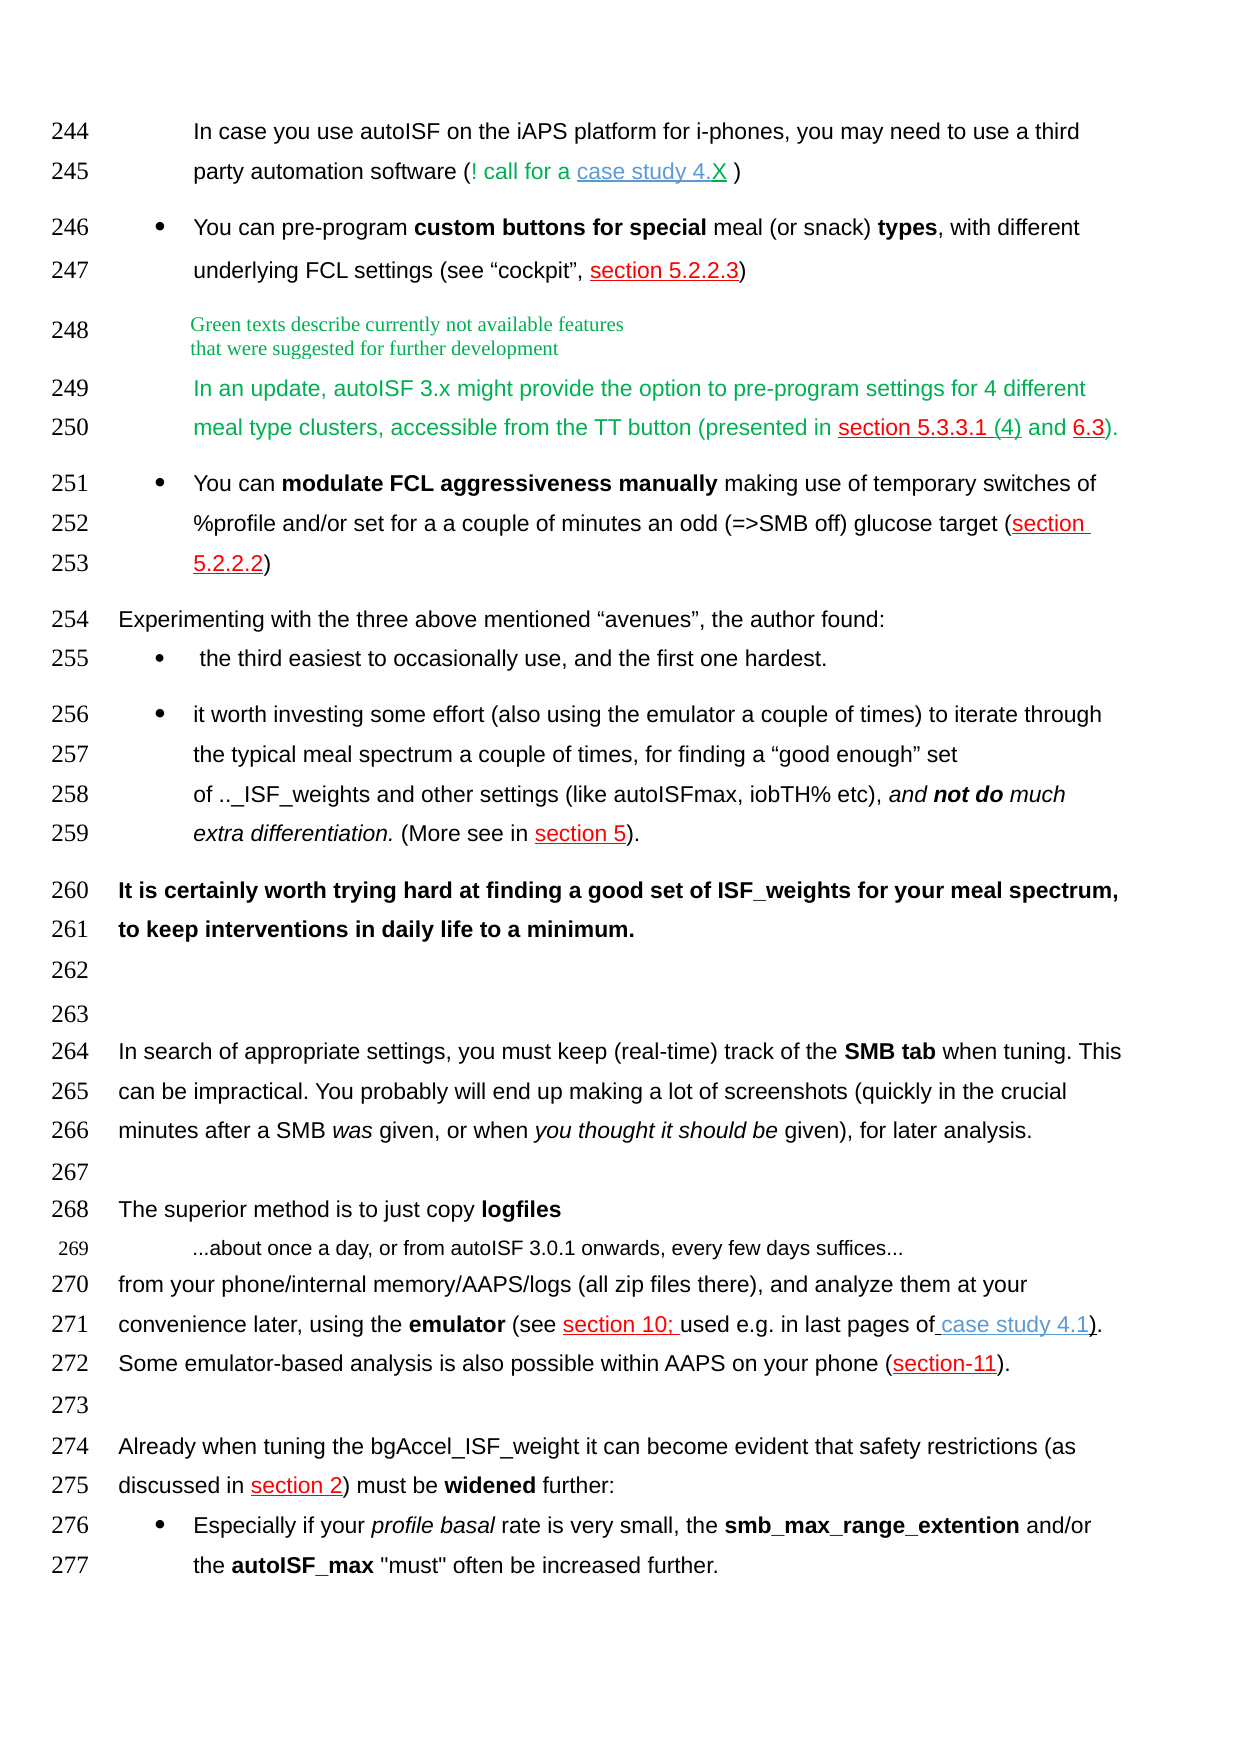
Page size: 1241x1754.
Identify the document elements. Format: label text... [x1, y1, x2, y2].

text Already when tuning the bgAccel_ISF_weight it can become evident that safety restrictions (as discussed in section 2) must be widened further: [118, 1433, 1122, 1499]
list You can pre-program custom buttons for special meal (or snack) types, with different underlying FCL settings (see “cockpit”, section 5.2.2.3) [156, 214, 1122, 284]
list it worth investing some effort (also using the emulator a couple of times) to iterate through the typical meal spectrum a couple of times, for finding a “good enough” set of .._ISF_weights and other settings (like autoISFmax, iobTH% etc), and not do much extra differentiation. (More see in section 5). [156, 701, 1122, 847]
list Green texts describe currently not available features that were suggested for further development [190, 312, 628, 358]
text The superior method is to just copy logfiles [118, 1196, 1122, 1222]
list Especially if your profile basal rate is very small, the smb_max_range_extention and/or the autoISF_max "must" often be increased further. [156, 1512, 1122, 1578]
text from your phone/internal memory/AAPS/logs (all zip files there), and analyze them at your convenience later, using the emulator (see section 10; used e.g. in last pages of case study 4.1). Some emulator-based analysis is also possible within AAPS on your phone (section-11). [118, 1271, 1122, 1377]
list In case you use autoISF on the iAPS platform for i-phones, you may need to use a third party automation software (! call for a case study 4.X ) [193, 118, 1122, 184]
text ...about once a day, or from autoISF 3.0.1 onwards, every few days suffices... [192, 1236, 1122, 1259]
list [175, 304, 643, 366]
list the third easiest to occasionally use, and the first one hardest. [156, 645, 1122, 672]
list In an update, autoISF 3.x might provide the option to pre-program settings for 4 different meal type clusters, accessible from the TT button (presented in section 5.3.3.1 (4) and 6.3). [193, 374, 1122, 440]
text Experimenting with the three above mentioned “avenues”, the author found: [118, 606, 1122, 632]
list You can modulate FCL aggressiveness manually making use of temporary switches of %profile and/or set for a a couple of minutes an odd (=>SMB off) glucose target (section 5.2.2.2) [156, 470, 1122, 576]
text It is certainly worth trying hard at finding a good set of ISF_weights for your meal spectrum, to keep interventions in daily life to a minimum. [118, 877, 1122, 942]
text In search of appropriate settings, you must keep (real-time) track of the SMB tab when tuning. This can be impractical. You probably will end up making a lot of screenshots (quickly in the crucial minutes after a SMB was given, or when you thought it should be given), for later analysis. [118, 1038, 1122, 1143]
